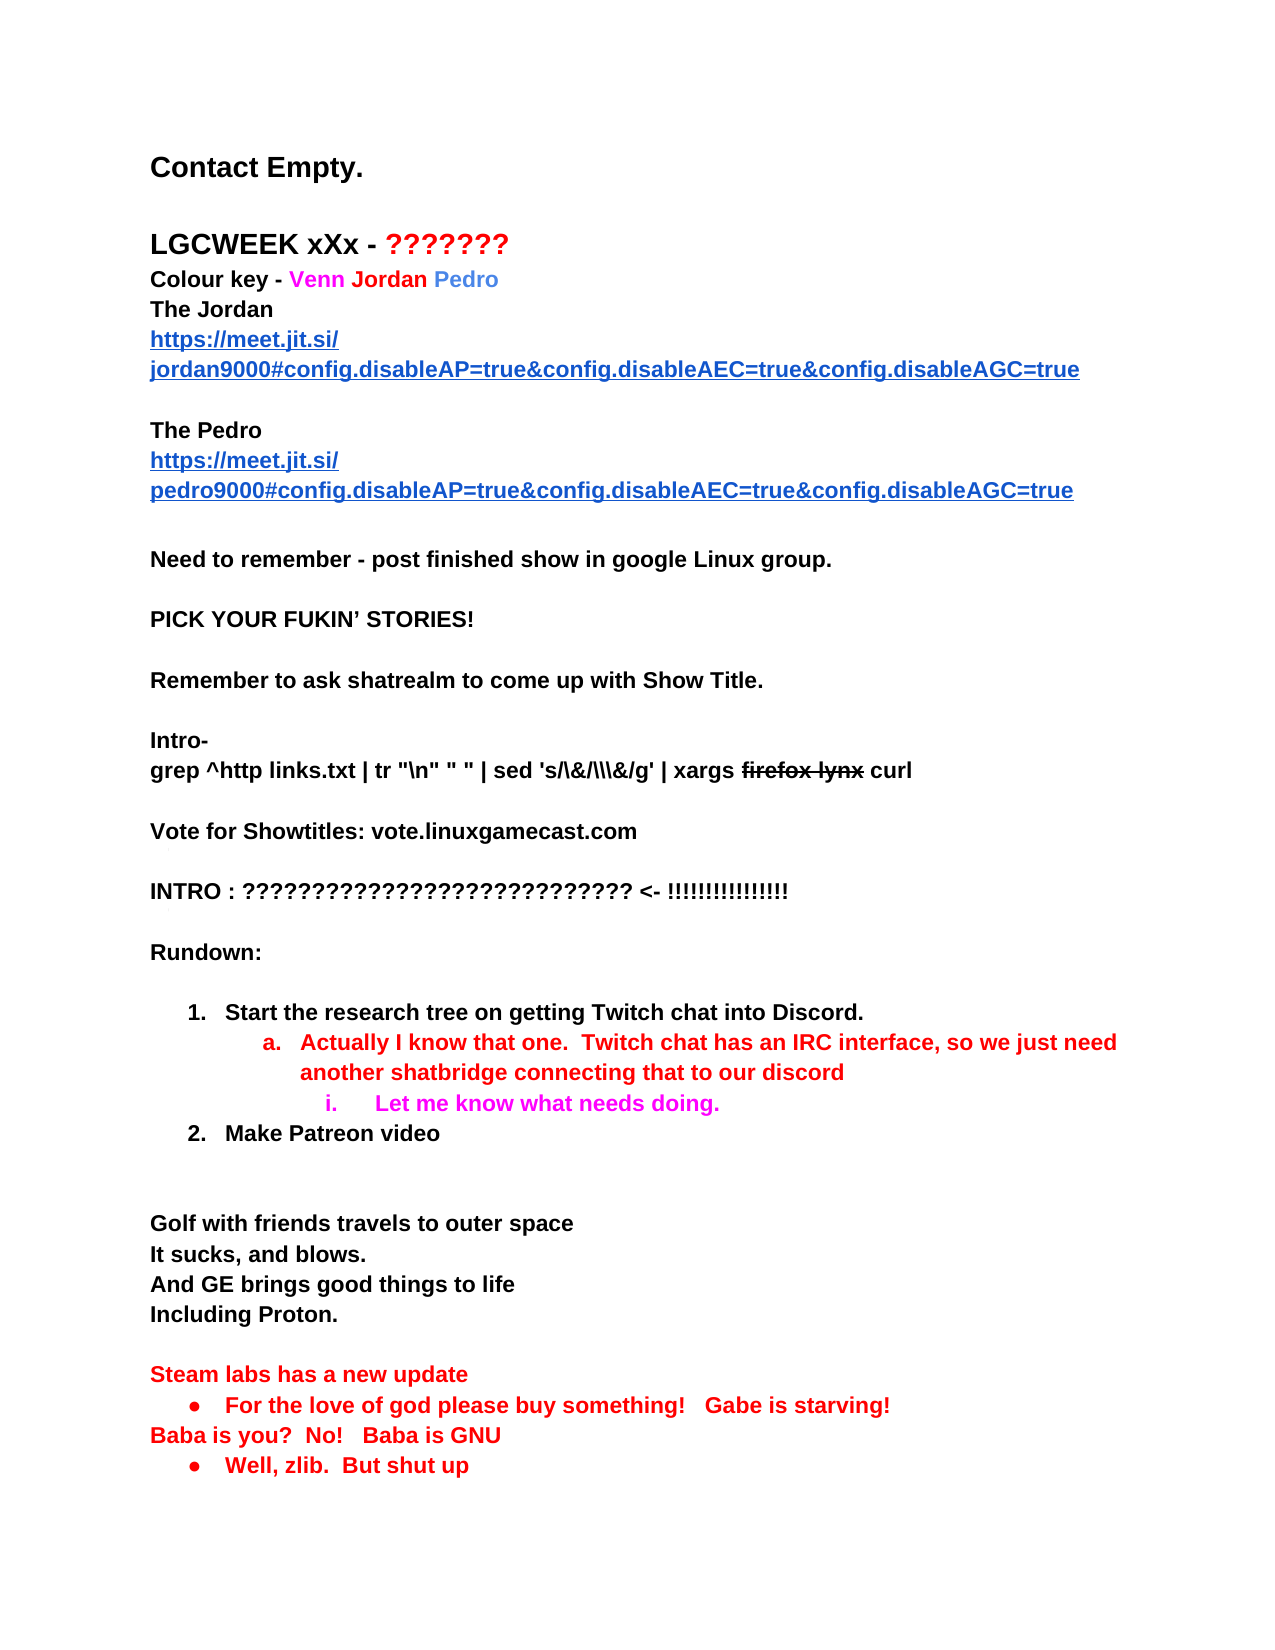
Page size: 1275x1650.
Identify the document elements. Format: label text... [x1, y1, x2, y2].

text PICK YOUR FUKIN’ STORIES! [150, 606, 1125, 633]
text The Pedro [150, 417, 1125, 443]
text Contact Empty. [150, 150, 1125, 183]
text The Jordan [150, 296, 1125, 322]
text grep ^http links.txt | tr "\n" " " | sed 's/\&/\\\&/g' | xargs firefox lynx curl [150, 757, 1125, 784]
text Golf with friends travels to outer space It sucks, and blows. And GE brings good things to life Including Proton. [150, 1210, 1125, 1327]
list Actually I know that one. Twitch chat has an IRC interface, so we just need another shatbridge connecting that to our discord [262, 1029, 1125, 1086]
list Let me know what needs doing. [337, 1089, 1125, 1116]
text Remember to ask shatrealm to come up with Show Title. [150, 667, 1125, 693]
text https://meet.jit.si/pedro9000#config.disableAP=true&config.disableAEC=true&config.disableAGC=true [150, 447, 1125, 503]
list Start the research tree on getting Twitch chat into Discord. [187, 999, 1125, 1025]
text Vote for Showtitles: vote.linuxgamecast.com [150, 818, 1125, 844]
list Make Patreon video [187, 1120, 1125, 1146]
list Well, zlib. But shut up [187, 1452, 1125, 1478]
text Need to remember - post finished show in google Linux group. [150, 546, 1125, 572]
text Baba is you? No! Baba is GNU [150, 1422, 1125, 1448]
text Rundown: [150, 938, 1125, 965]
text Steam labs has a new update [150, 1361, 1125, 1388]
text Intro- [150, 727, 1125, 753]
text LGCWEEK xXx - ??????? [150, 227, 1125, 261]
text Colour key - Venn Jordan Pedro [150, 266, 1125, 292]
text https://meet.jit.si/jordan9000#config.disableAP=true&config.disableAEC=true&config.disableAGC=true [150, 326, 1125, 383]
list For the love of god please buy something! Gabe is starving! [187, 1392, 1125, 1418]
text INTRO : ???????????????????????????? <- !!!!!!!!!!!!!!!! [150, 878, 1125, 904]
